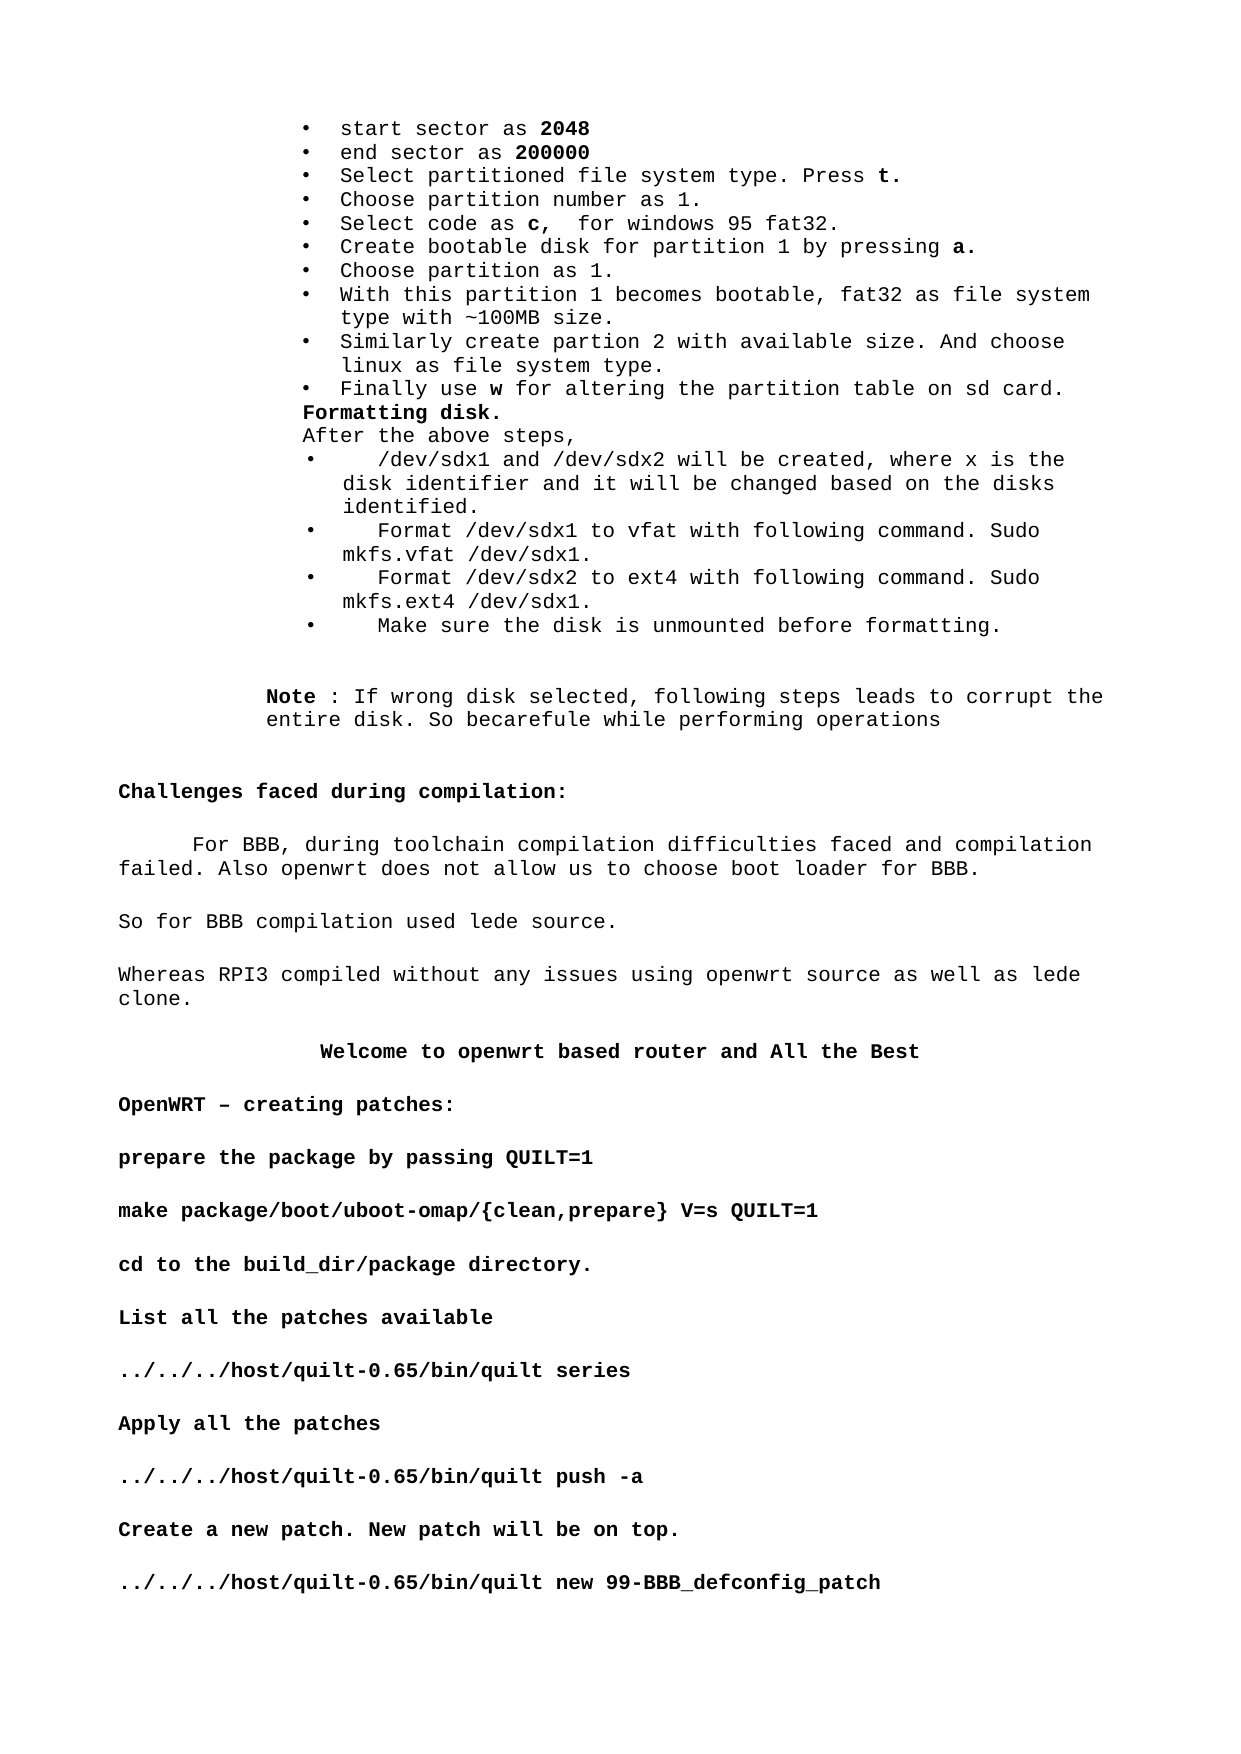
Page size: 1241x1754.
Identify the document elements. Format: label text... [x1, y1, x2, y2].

text ../../../host/quilt-0.65/bin/quilt push -a [118, 1466, 1122, 1490]
text ../../../host/quilt-0.65/bin/quilt new 99-BBB_defconfig_patch [118, 1572, 1122, 1596]
text make package/boot/uboot-omap/{clean,prepare} V=s QUILT=1 [118, 1200, 1122, 1224]
text So for BBB compilation used lede source. [118, 911, 1122, 935]
list With this partition 1 becomes bootable, fat32 as file system type with ~100MB size. [302, 284, 1122, 331]
text Whereas RPI3 compiled without any issues using openwrt source as well as lede clone. [118, 964, 1122, 1012]
list Format /dev/sdx2 to ext4 with following command. Sudo mkfs.ext4 /dev/sdx1. [307, 567, 1122, 615]
list Format /dev/sdx1 to vfat with following command. Sudo mkfs.vfat /dev/sdx1. [307, 520, 1122, 567]
list Select partitioned file system type. Press t. [302, 165, 1122, 189]
text Challenges faced during compilation: [118, 781, 1122, 805]
text Create a new patch. New patch will be on top. [118, 1519, 1122, 1543]
list Note : If wrong disk selected, following steps leads to corrupt the entire disk. So becarefule while performing operations [228, 686, 1122, 733]
text Formatting disk. [302, 402, 1122, 426]
text For BBB, during toolchain compilation difficulties faced and compilation failed. Also openwrt does not allow us to choose boot loader for BBB. [118, 834, 1122, 882]
text ../../../host/quilt-0.65/bin/quilt series [118, 1360, 1122, 1383]
list start sector as 2048 [302, 118, 1122, 142]
list /dev/sdx1 and /dev/sdx2 will be created, where x is the disk identifier and it will be changed based on the disks identified. [307, 449, 1122, 520]
list Finally use w for altering the partition table on sd card. [302, 378, 1122, 402]
text List all the patches available [118, 1307, 1122, 1330]
list Select code as c, for windows 95 fat32. [302, 213, 1122, 236]
text OpenWRT – creating patches: [118, 1094, 1122, 1118]
list Choose partition number as 1. [302, 189, 1122, 213]
text After the above steps, [302, 426, 1122, 449]
text prepare the package by passing QUILT=1 [118, 1147, 1122, 1171]
list Choose partition as 1. [302, 260, 1122, 284]
list Create bootable disk for partition 1 by pressing a. [302, 236, 1122, 260]
text Welcome to openwrt based router and All the Best [118, 1041, 1122, 1065]
text cd to the build_dir/package directory. [118, 1253, 1122, 1277]
list Make sure the disk is unmounted before formatting. [307, 615, 1122, 638]
list end sector as 200000 [302, 142, 1122, 165]
list Similarly create partion 2 with available size. And choose linux as file system type. [302, 331, 1122, 378]
text Apply all the patches [118, 1413, 1122, 1437]
